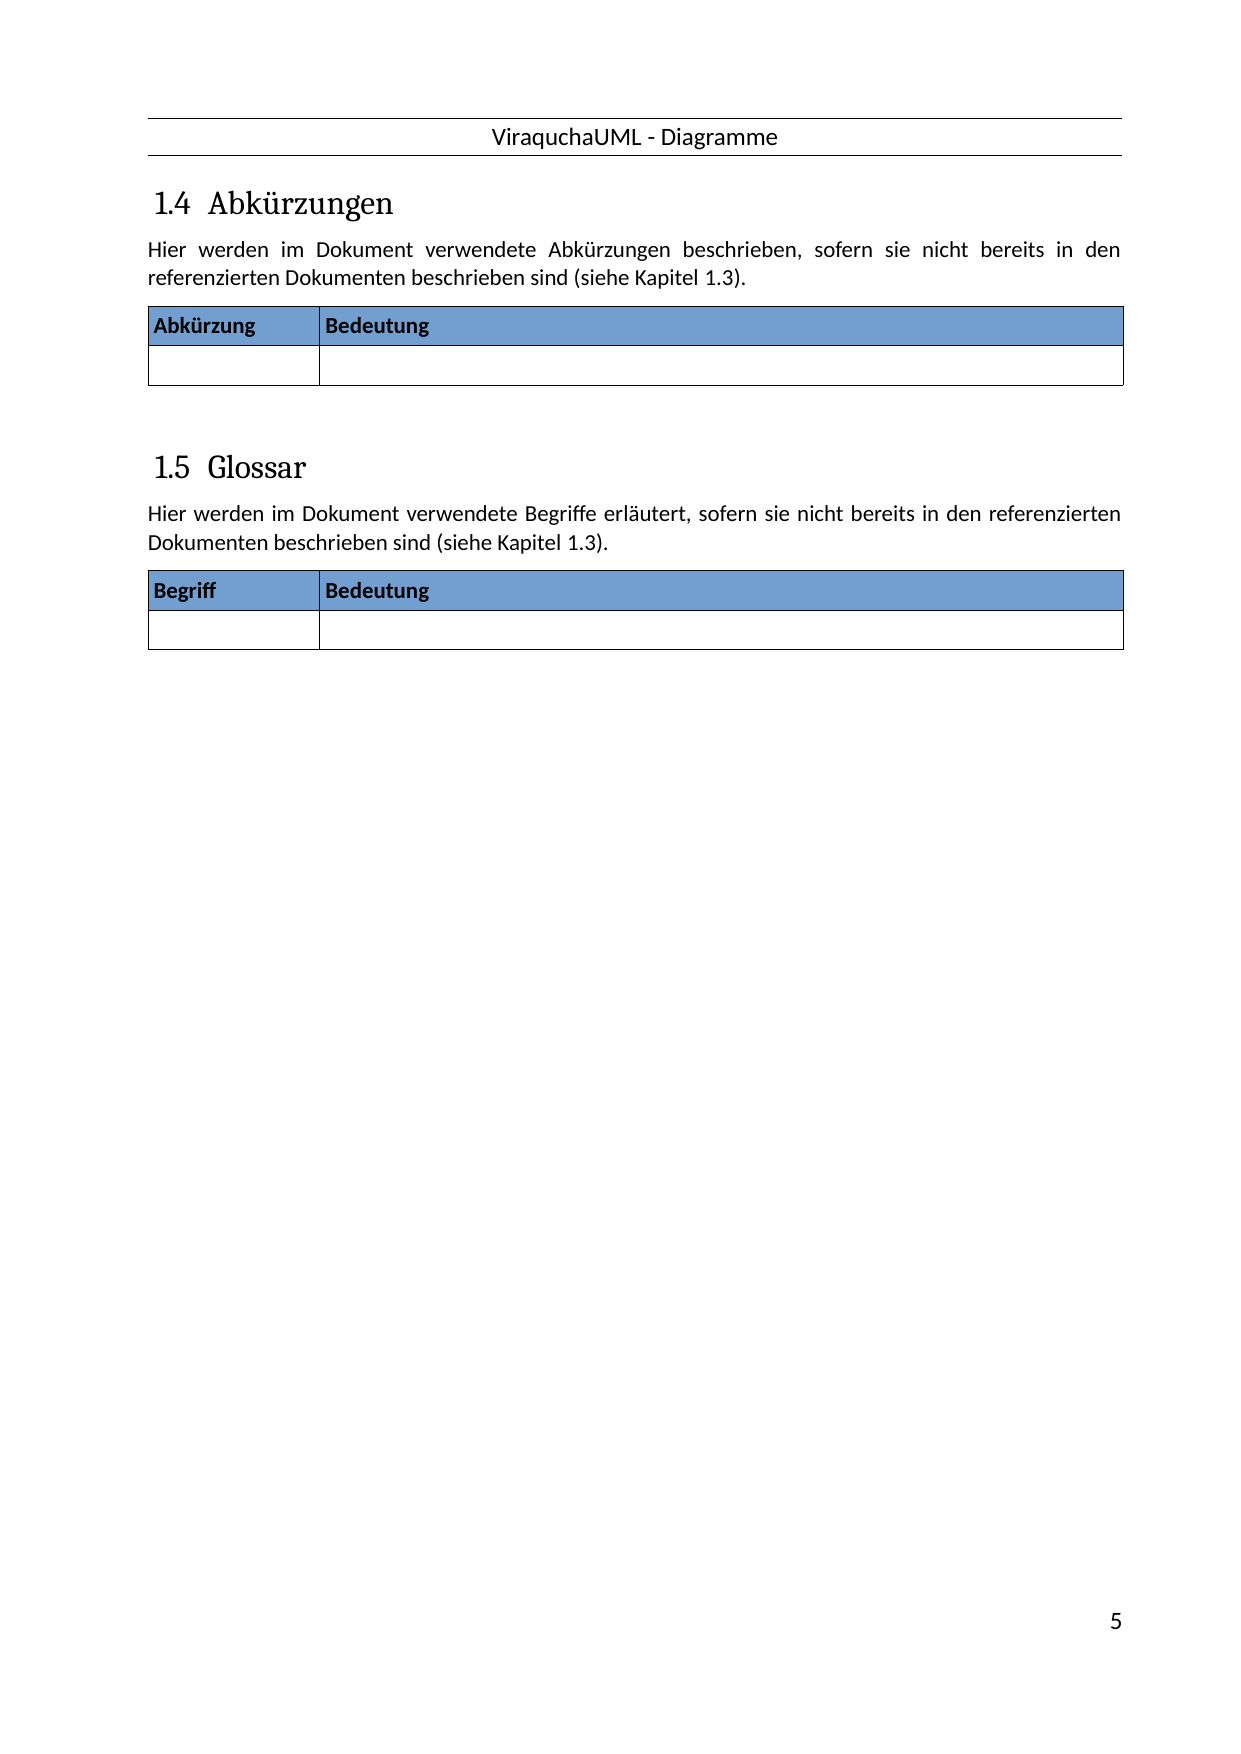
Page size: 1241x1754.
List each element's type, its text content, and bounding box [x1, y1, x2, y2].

table_cell [149, 346, 319, 385]
table_header Begriff [149, 571, 319, 610]
subtitle Abkürzungen [148, 184, 1122, 223]
table_header Bedeutung [320, 571, 1123, 610]
table_cell [320, 346, 1123, 385]
text Hier werden im Dokument verwendete Begriffe erläutert, sofern sie nicht bereits in den referenzierten Dokumenten beschrieben sind (siehe Kapitel 1.3). [148, 499, 1122, 556]
table_header Abkürzung [149, 307, 319, 345]
text Hier werden im Dokument verwendete Abkürzungen beschrieben, sofern sie nicht bereits in den referenzierten Dokumenten beschrieben sind (siehe Kapitel 1.3). [148, 235, 1122, 291]
table_cell [320, 611, 1123, 649]
subtitle Glossar [148, 448, 1122, 487]
table_cell [149, 611, 319, 649]
table_header Bedeutung [320, 307, 1123, 345]
